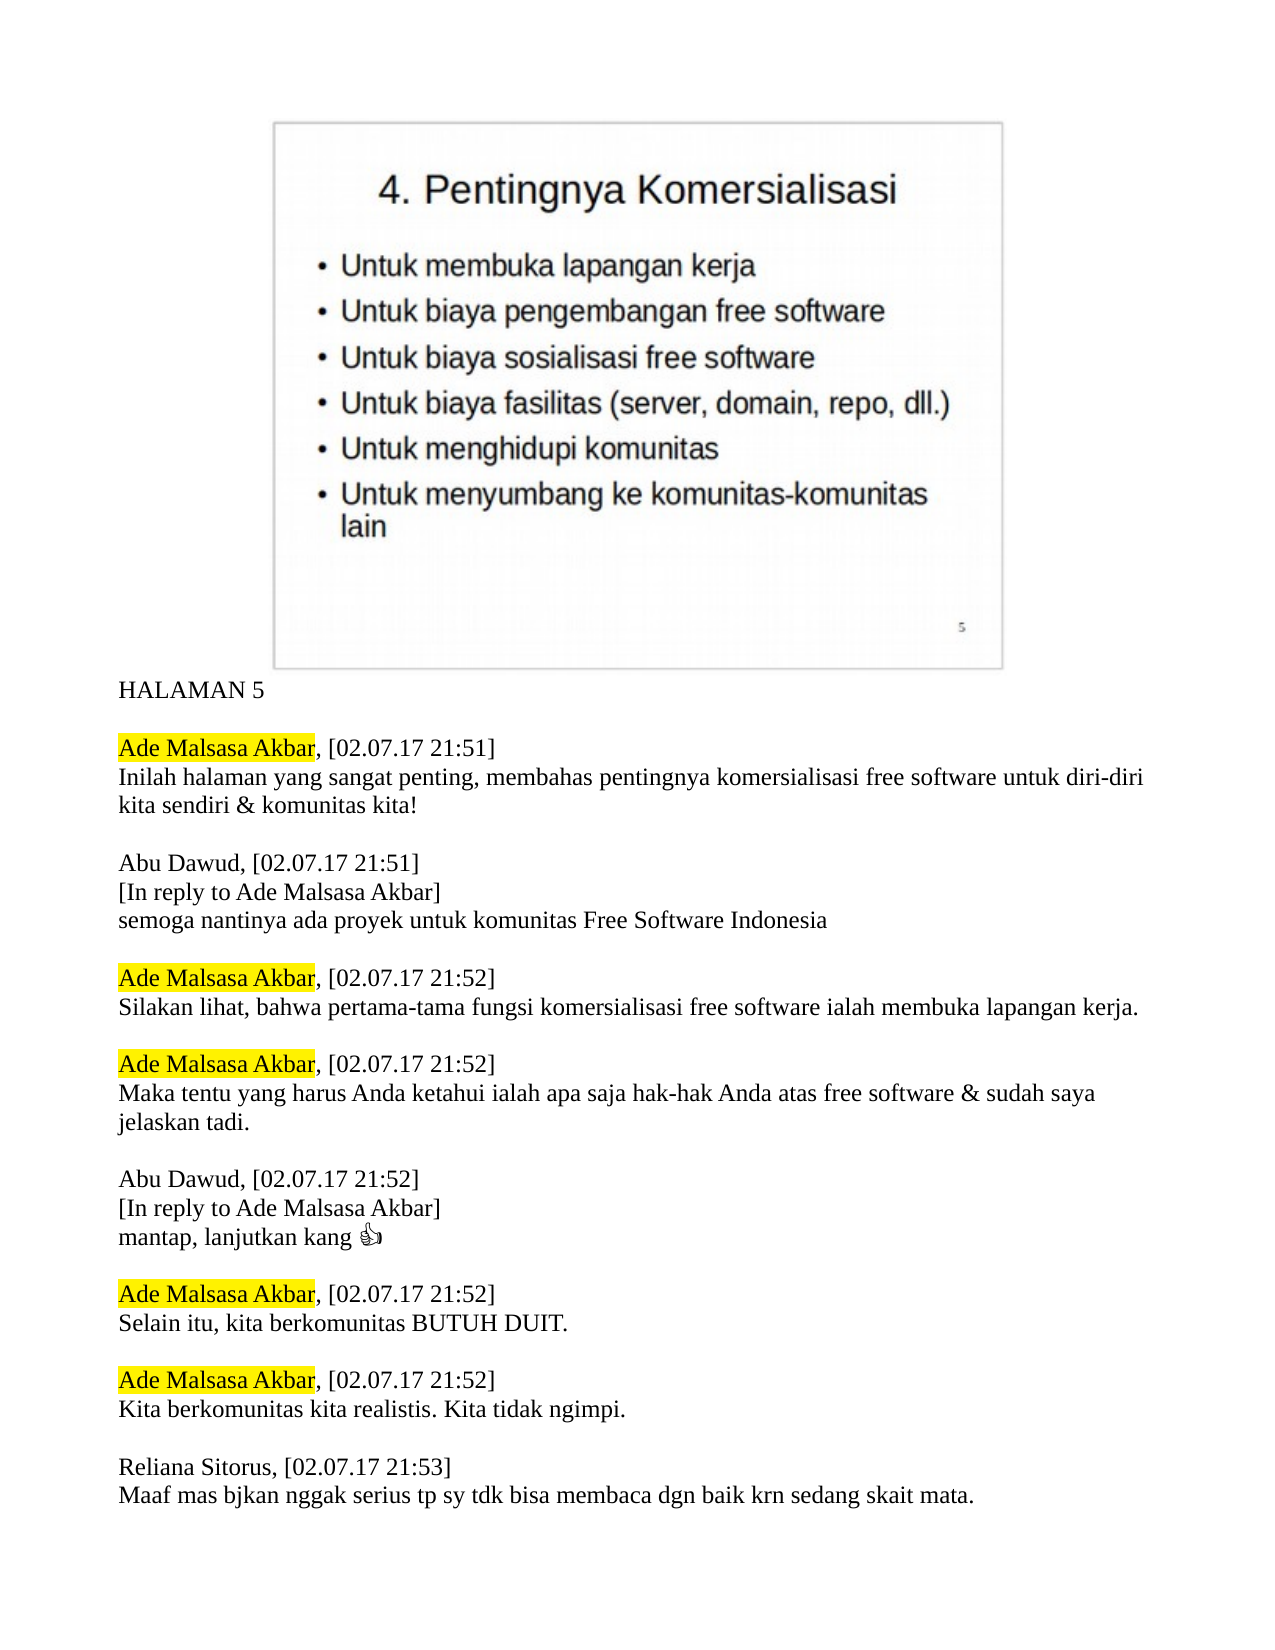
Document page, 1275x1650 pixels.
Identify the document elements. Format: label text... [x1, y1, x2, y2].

text [In reply to Ade Malsasa Akbar] [118, 1193, 1157, 1222]
picture [268, 118, 1008, 676]
text Kita berkomunitas kita realistis. Kita tidak ngimpi. [118, 1394, 1157, 1423]
text Ade Malsasa Akbar, [02.07.17 21:51] [118, 733, 1157, 762]
text mantap, lanjutkan kang 👍 [118, 1222, 1157, 1251]
text Abu Dawud, [02.07.17 21:51] [118, 848, 1157, 877]
text Selain itu, kita berkomunitas BUTUH DUIT. [118, 1308, 1157, 1337]
text Inilah halaman yang sangat penting, membahas pentingnya komersialisasi free software untuk diri-diri kita sendiri & komunitas kita! [118, 762, 1157, 819]
text Maaf mas bjkan nggak serius tp sy tdk bisa membaca dgn baik krn sedang skait mata. [118, 1481, 1157, 1509]
text Ade Malsasa Akbar, [02.07.17 21:52] [118, 963, 1157, 992]
text Abu Dawud, [02.07.17 21:52] [118, 1164, 1157, 1193]
text Silakan lihat, bahwa pertama-tama fungsi komersialisasi free software ialah membuka lapangan kerja. [118, 992, 1157, 1021]
text HALAMAN 5 [118, 118, 1157, 704]
text [In reply to Ade Malsasa Akbar] [118, 877, 1157, 906]
text Ade Malsasa Akbar, [02.07.17 21:52] [118, 1366, 1157, 1394]
text Reliana Sitorus, [02.07.17 21:53] [118, 1452, 1157, 1481]
text Ade Malsasa Akbar, [02.07.17 21:52] [118, 1049, 1157, 1078]
text Ade Malsasa Akbar, [02.07.17 21:52] [118, 1279, 1157, 1308]
text semoga nantinya ada proyek untuk komunitas Free Software Indonesia [118, 906, 1157, 934]
text Maka tentu yang harus Anda ketahui ialah apa saja hak-hak Anda atas free software & sudah saya jelaskan tadi. [118, 1078, 1157, 1136]
